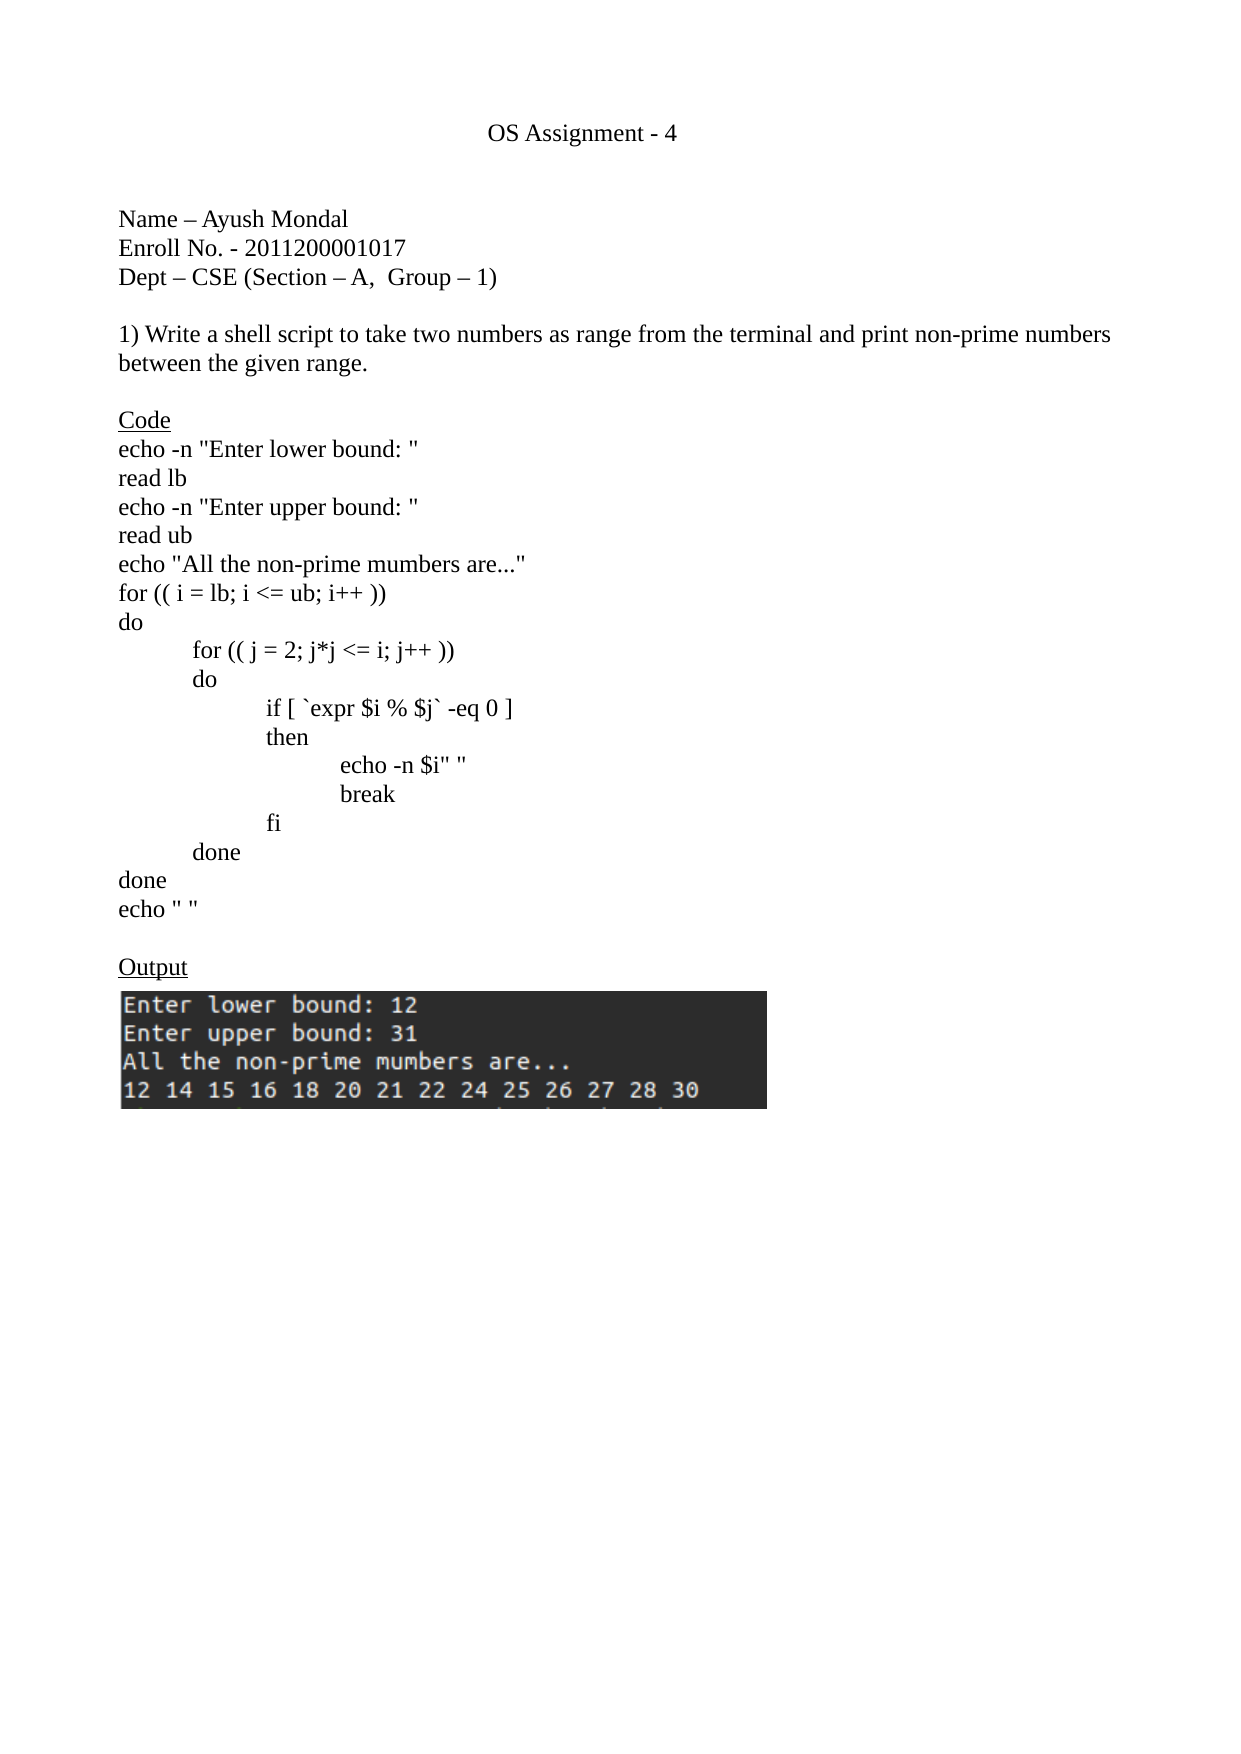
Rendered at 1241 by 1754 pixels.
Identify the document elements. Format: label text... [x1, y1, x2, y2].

text echo -n "Enter lower bound: " [118, 434, 1122, 463]
text echo "All the non-prime mumbers are..." [118, 549, 1122, 578]
text do [118, 664, 1122, 693]
text for (( i = lb; i <= ub; i++ )) [118, 578, 1122, 607]
text OS Assignment - 4 [118, 118, 1122, 147]
text for (( j = 2; j*j <= i; j++ )) [118, 636, 1122, 664]
text Enroll No. - 2011200001017 [118, 233, 1122, 262]
text fi [118, 808, 1122, 837]
text Dept – CSE (Section – A, Group – 1) [118, 262, 1122, 291]
text echo -n $i" " [118, 751, 1122, 779]
text read ub [118, 521, 1122, 549]
text Output [118, 952, 1122, 981]
text 1) Write a shell script to take two numbers as range from the terminal and print non-prime numbers between the given range. [118, 319, 1122, 377]
text echo -n "Enter upper bound: " [118, 492, 1122, 521]
text done [118, 866, 1122, 894]
text do [118, 607, 1122, 636]
text done [118, 837, 1122, 866]
text Name – Ayush Mondal [118, 204, 1122, 233]
text then [118, 722, 1122, 751]
text if [ `expr $i % $j` -eq 0 ] [118, 693, 1122, 722]
text echo " " [118, 894, 1122, 923]
text Code [118, 406, 1122, 434]
text break [118, 779, 1122, 808]
text read lb [118, 463, 1122, 492]
